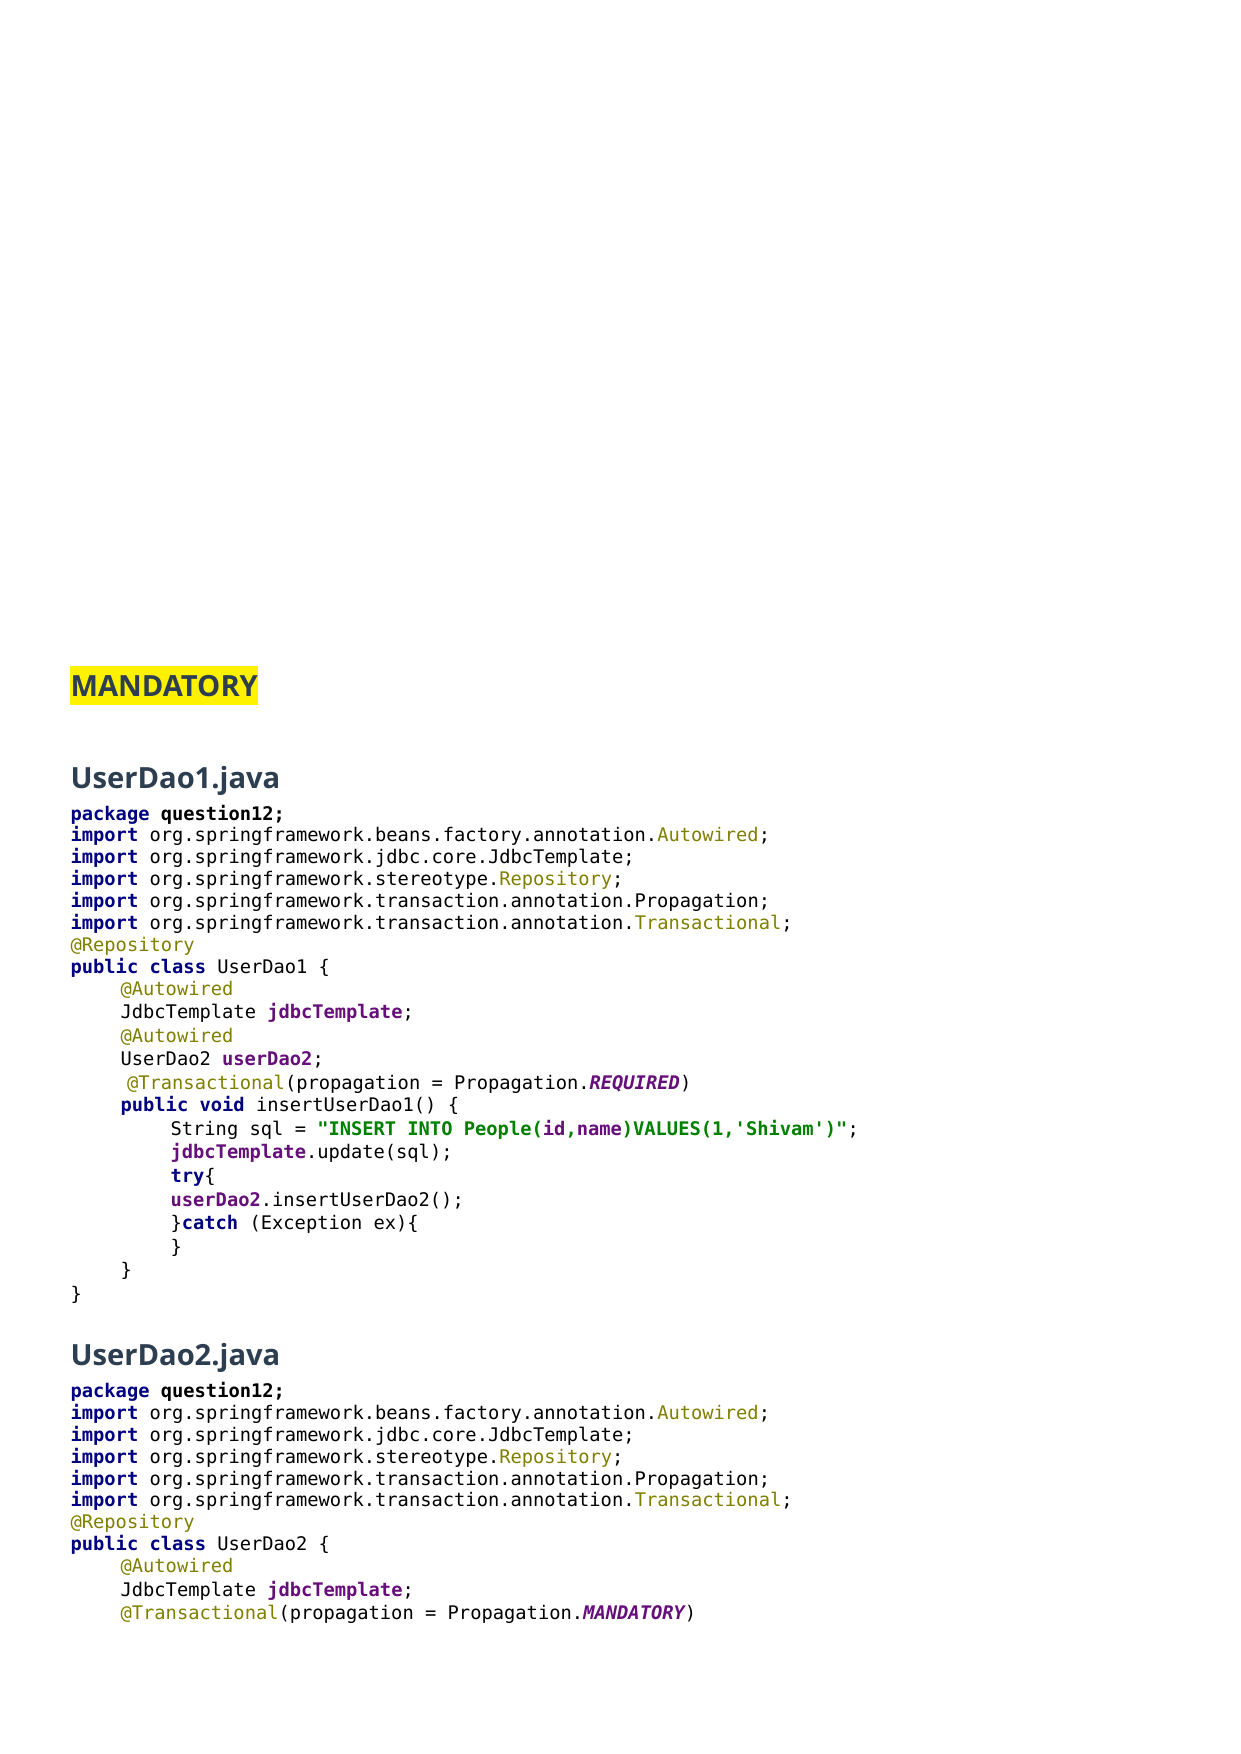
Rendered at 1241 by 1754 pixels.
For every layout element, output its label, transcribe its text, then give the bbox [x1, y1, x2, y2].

text import org.springframework.transaction.annotation.Transactional; [70, 912, 1181, 934]
text UserDao2 userDao2; [70, 1048, 1181, 1072]
text JdbcTemplate jdbcTemplate; [70, 1579, 1181, 1602]
text import org.springframework.beans.factory.annotation.Autowired; [70, 824, 1181, 846]
text package question12; [70, 802, 1181, 824]
text import org.springframework.stereotype.Repository; [70, 1446, 1181, 1468]
text import org.springframework.stereotype.Repository; [70, 868, 1181, 890]
text MANDATORY [70, 666, 1181, 705]
text public void insertUserDao1() { [70, 1094, 1181, 1118]
text public class UserDao2 { [70, 1533, 1181, 1555]
text @Autowired [70, 1555, 1181, 1579]
text @Autowired [70, 977, 1181, 1001]
text import org.springframework.transaction.annotation.Propagation; [70, 890, 1181, 912]
text JdbcTemplate jdbcTemplate; [70, 1001, 1181, 1025]
text } [70, 1236, 1181, 1259]
text @Repository [70, 934, 1181, 956]
text }catch (Exception ex){ [70, 1212, 1181, 1236]
text UserDao1.java [70, 757, 1181, 797]
text } [70, 1283, 1181, 1305]
text import org.springframework.transaction.annotation.Transactional; [70, 1489, 1181, 1511]
text package question12; [70, 1380, 1181, 1402]
text } [70, 1259, 1181, 1283]
text import org.springframework.jdbc.core.JdbcTemplate; [70, 846, 1181, 868]
text import org.springframework.beans.factory.annotation.Autowired; [70, 1402, 1181, 1424]
text userDao2.insertUserDao2(); [70, 1188, 1181, 1212]
text UserDao2.java [70, 1334, 1181, 1374]
text try{ [70, 1165, 1181, 1188]
text @Autowired [70, 1025, 1181, 1048]
text String sql = "INSERT INTO People(id,name)VALUES(1,'Shivam')"; [70, 1118, 1181, 1141]
text jdbcTemplate.update(sql); [70, 1141, 1181, 1165]
text public class UserDao1 { [70, 956, 1181, 977]
text @Repository [70, 1511, 1181, 1533]
text import org.springframework.transaction.annotation.Propagation; [70, 1468, 1181, 1489]
text @Transactional(propagation = Propagation.REQUIRED) [70, 1072, 1181, 1094]
text import org.springframework.jdbc.core.JdbcTemplate; [70, 1424, 1181, 1446]
text @Transactional(propagation = Propagation.MANDATORY) [70, 1602, 1181, 1626]
